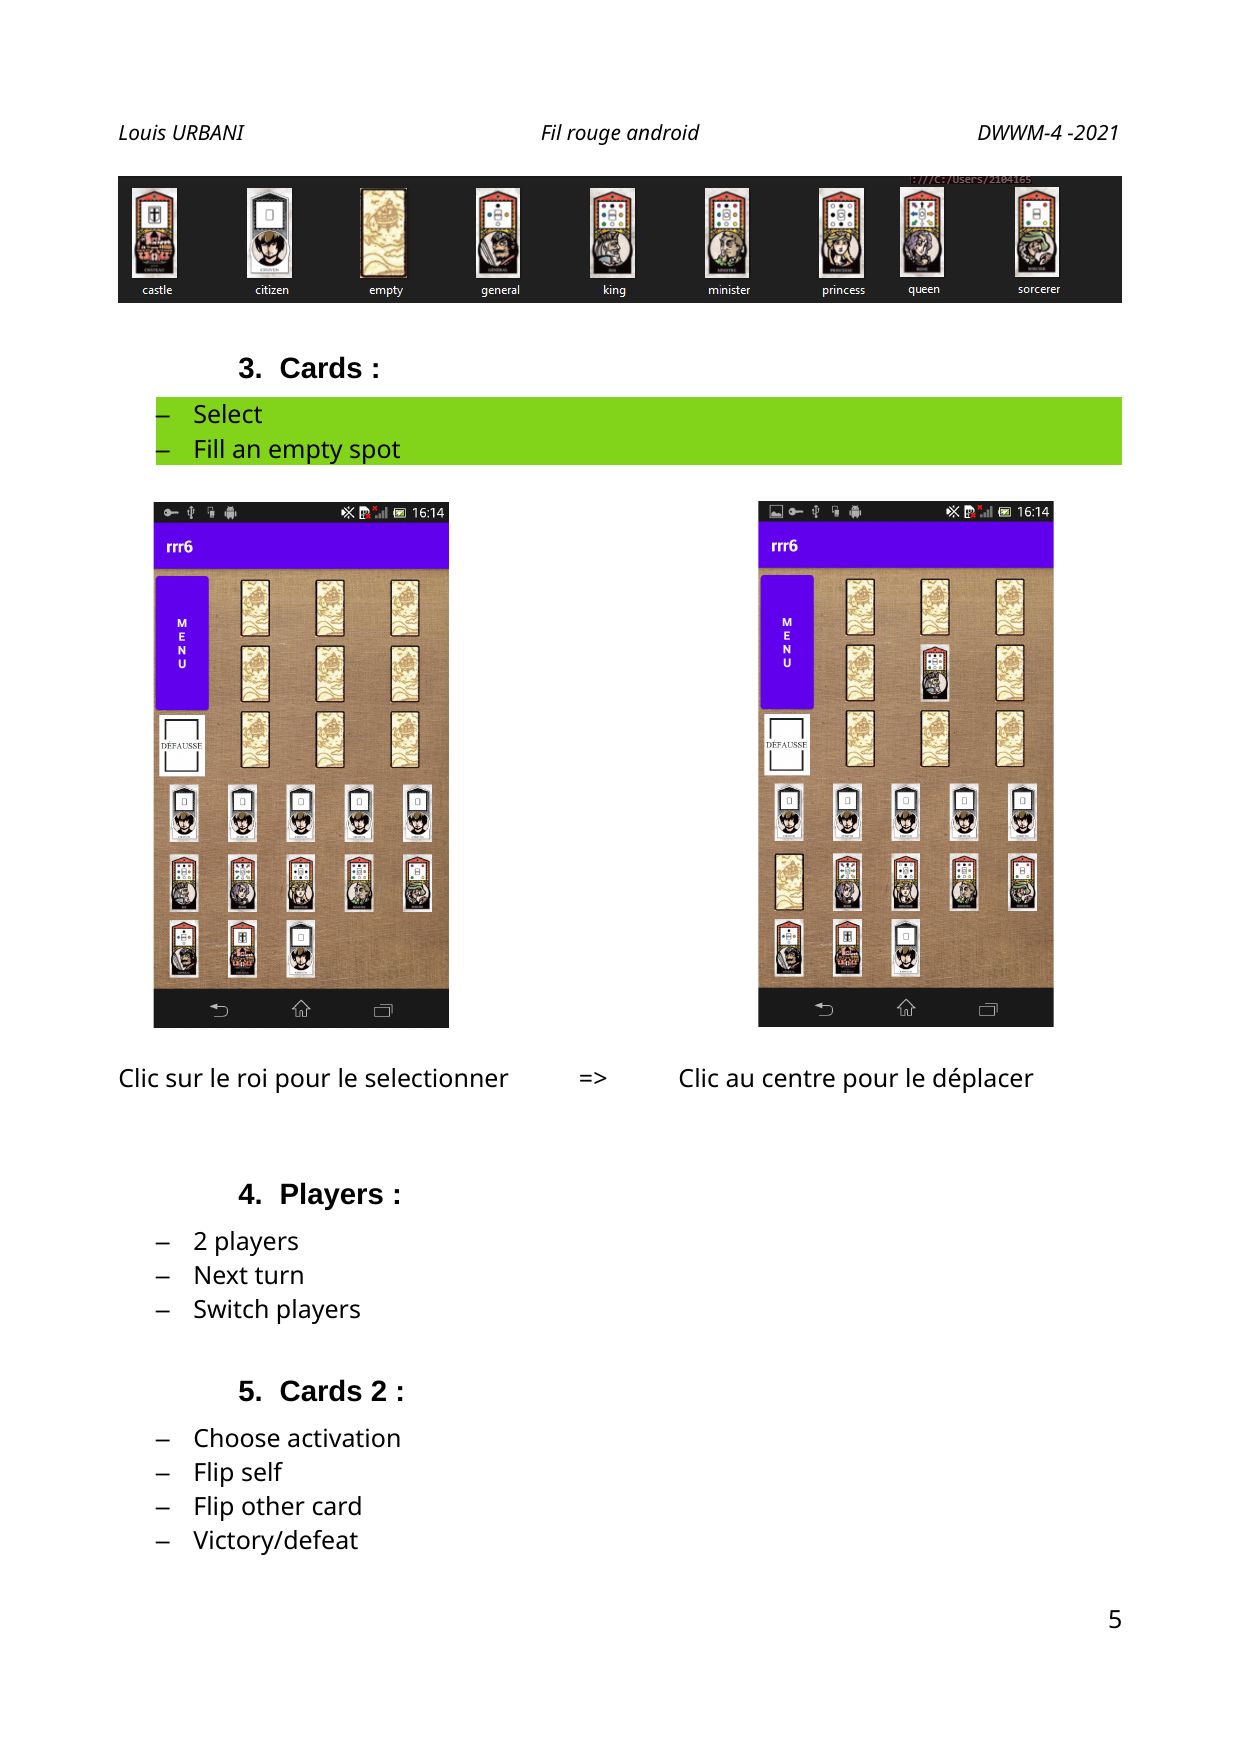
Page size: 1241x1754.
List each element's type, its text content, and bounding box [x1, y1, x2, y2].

list Choose activation [156, 1421, 1122, 1455]
subtitle Cards : [238, 351, 1122, 385]
subtitle Players : [238, 1177, 1122, 1211]
list Fill an empty spot [156, 431, 1122, 465]
subtitle Cards 2 : [238, 1374, 1122, 1408]
list 2 players [156, 1223, 1122, 1258]
picture [153, 502, 449, 1028]
text Clic sur le roi pour le selectionner => Clic au centre pour le déplacer [118, 1061, 1122, 1094]
picture [758, 501, 1054, 1027]
list Switch players [156, 1292, 1122, 1326]
list Next turn [156, 1258, 1122, 1292]
list Victory/defeat [156, 1523, 1122, 1557]
list Flip other card [156, 1489, 1122, 1523]
list Select [156, 397, 1122, 431]
picture [118, 176, 1122, 303]
list Flip self [156, 1455, 1122, 1489]
